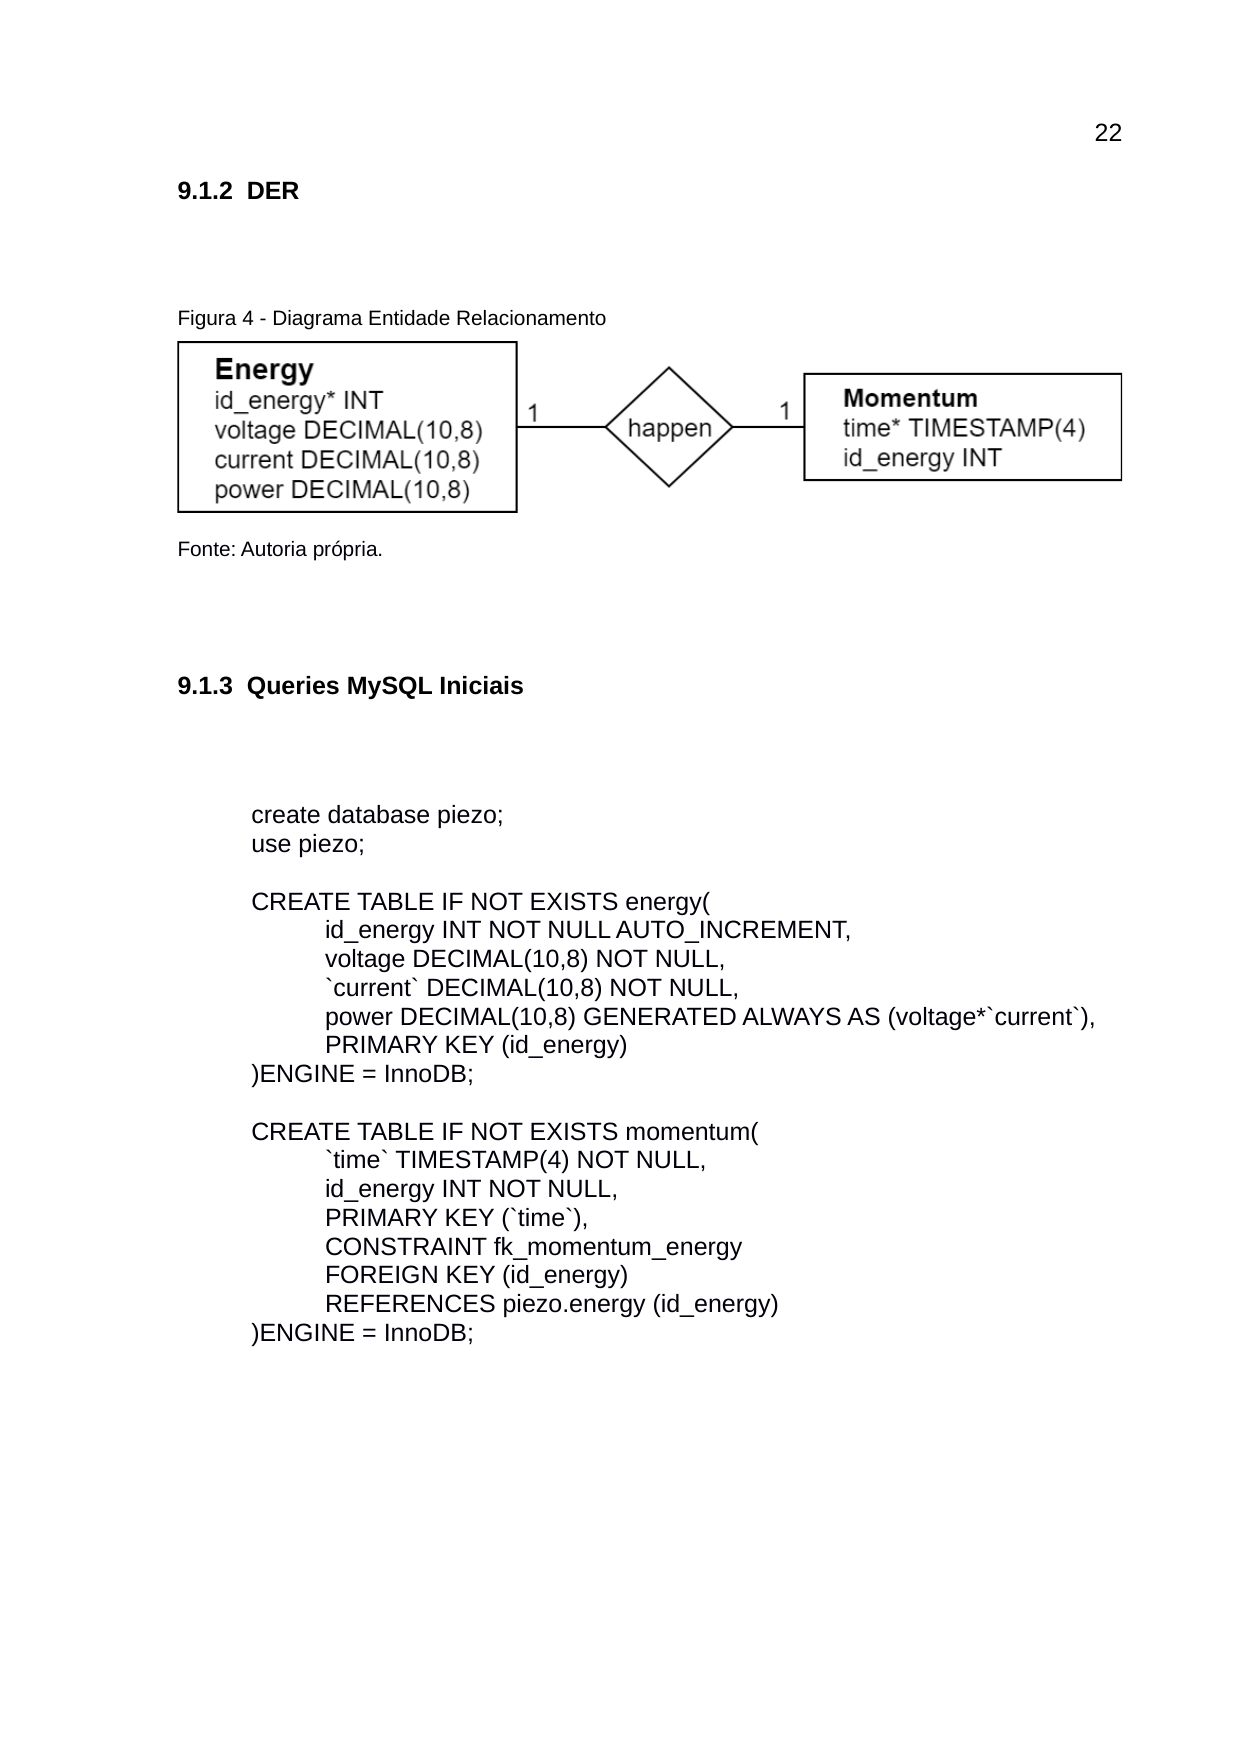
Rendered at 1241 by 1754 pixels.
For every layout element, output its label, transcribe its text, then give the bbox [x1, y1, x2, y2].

text `time` TIMESTAMP(4) NOT NULL, [177, 1145, 1122, 1174]
text Fonte: Autoria própria. [177, 537, 1122, 561]
text id_energy INT NOT NULL, [177, 1174, 1122, 1203]
text CREATE TABLE IF NOT EXISTS momentum( [177, 1117, 1122, 1145]
text FOREIGN KEY (id_energy) [177, 1260, 1122, 1289]
subtitle DER [177, 176, 1122, 205]
text id_energy INT NOT NULL AUTO_INCREMENT, voltage DECIMAL(10,8) NOT NULL, `current` DECIMAL(10,8) NOT NULL, power DECIMAL(10,8) GENERATED ALWAYS AS (voltage*`current`), PRIMARY KEY (id_energy) )ENGINE = InnoDB; [177, 915, 1122, 1088]
text use piezo; [177, 829, 1122, 858]
text PRIMARY KEY (`time`), [177, 1203, 1122, 1232]
text Figura 4 - Diagrama Entidade Relacionamento [177, 306, 1122, 330]
text CREATE TABLE IF NOT EXISTS energy( [177, 887, 1122, 915]
text )ENGINE = InnoDB; [177, 1318, 1122, 1347]
text create database piezo; [177, 800, 1122, 829]
text CONSTRAINT fk_momentum_energy [177, 1232, 1122, 1260]
picture [177, 341, 1123, 513]
text REFERENCES piezo.energy (id_energy) [177, 1289, 1122, 1318]
subtitle Queries MySQL Iniciais [177, 671, 1122, 700]
